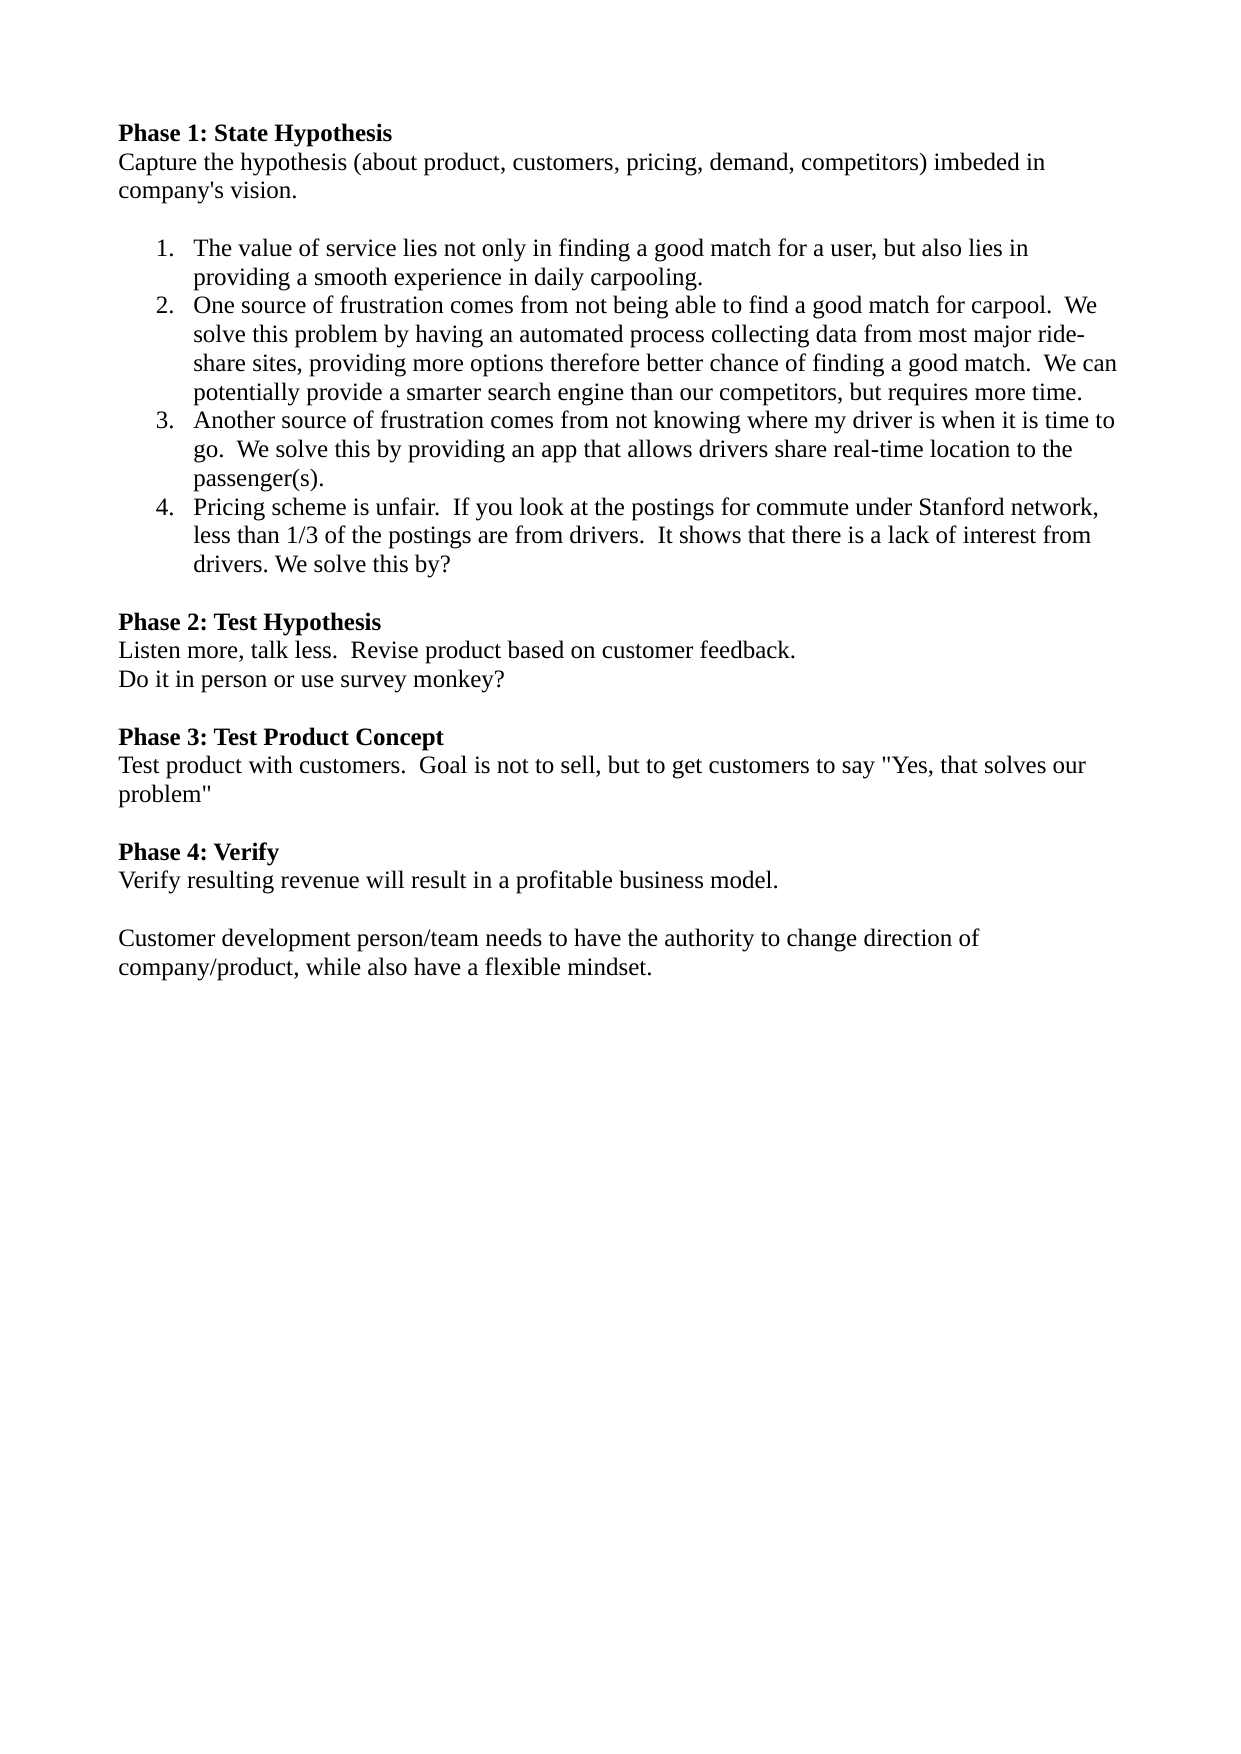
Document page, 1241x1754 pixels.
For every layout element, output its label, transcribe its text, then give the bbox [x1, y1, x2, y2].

list The value of service lies not only in finding a good match for a user, but also lies in providing a smooth experience in daily carpooling. [156, 233, 1122, 291]
text Test product with customers. Goal is not to sell, but to get customers to say "Yes, that solves our problem" [118, 751, 1122, 808]
text Do it in person or use survey monkey? [118, 664, 1122, 693]
text Phase 4: Verify [118, 837, 1122, 866]
text Listen more, talk less. Revise product based on customer feedback. [118, 636, 1122, 664]
text Capture the hypothesis (about product, customers, pricing, demand, competitors) imbeded in company's vision. [118, 147, 1122, 204]
text Phase 2: Test Hypothesis [118, 607, 1122, 636]
text Verify resulting revenue will result in a profitable business model. [118, 866, 1122, 894]
list One source of frustration comes from not being able to find a good match for carpool. We solve this problem by having an automated process collecting data from most major ride-share sites, providing more options therefore better chance of finding a good match. We can potentially provide a smarter search engine than our competitors, but requires more time. [156, 291, 1122, 406]
text Phase 3: Test Product Concept [118, 693, 1122, 751]
list Pricing scheme is unfair. If you look at the postings for commute under Stanford network, less than 1/3 of the postings are from drivers. It shows that there is a lack of interest from drivers. We solve this by? [156, 492, 1122, 578]
text Phase 1: State Hypothesis [118, 118, 1122, 147]
list Another source of frustration comes from not knowing where my driver is when it is time to go. We solve this by providing an app that allows drivers share real-time location to the passenger(s). [156, 406, 1122, 492]
text Customer development person/team needs to have the authority to change direction of company/product, while also have a flexible mindset. [118, 923, 1122, 981]
